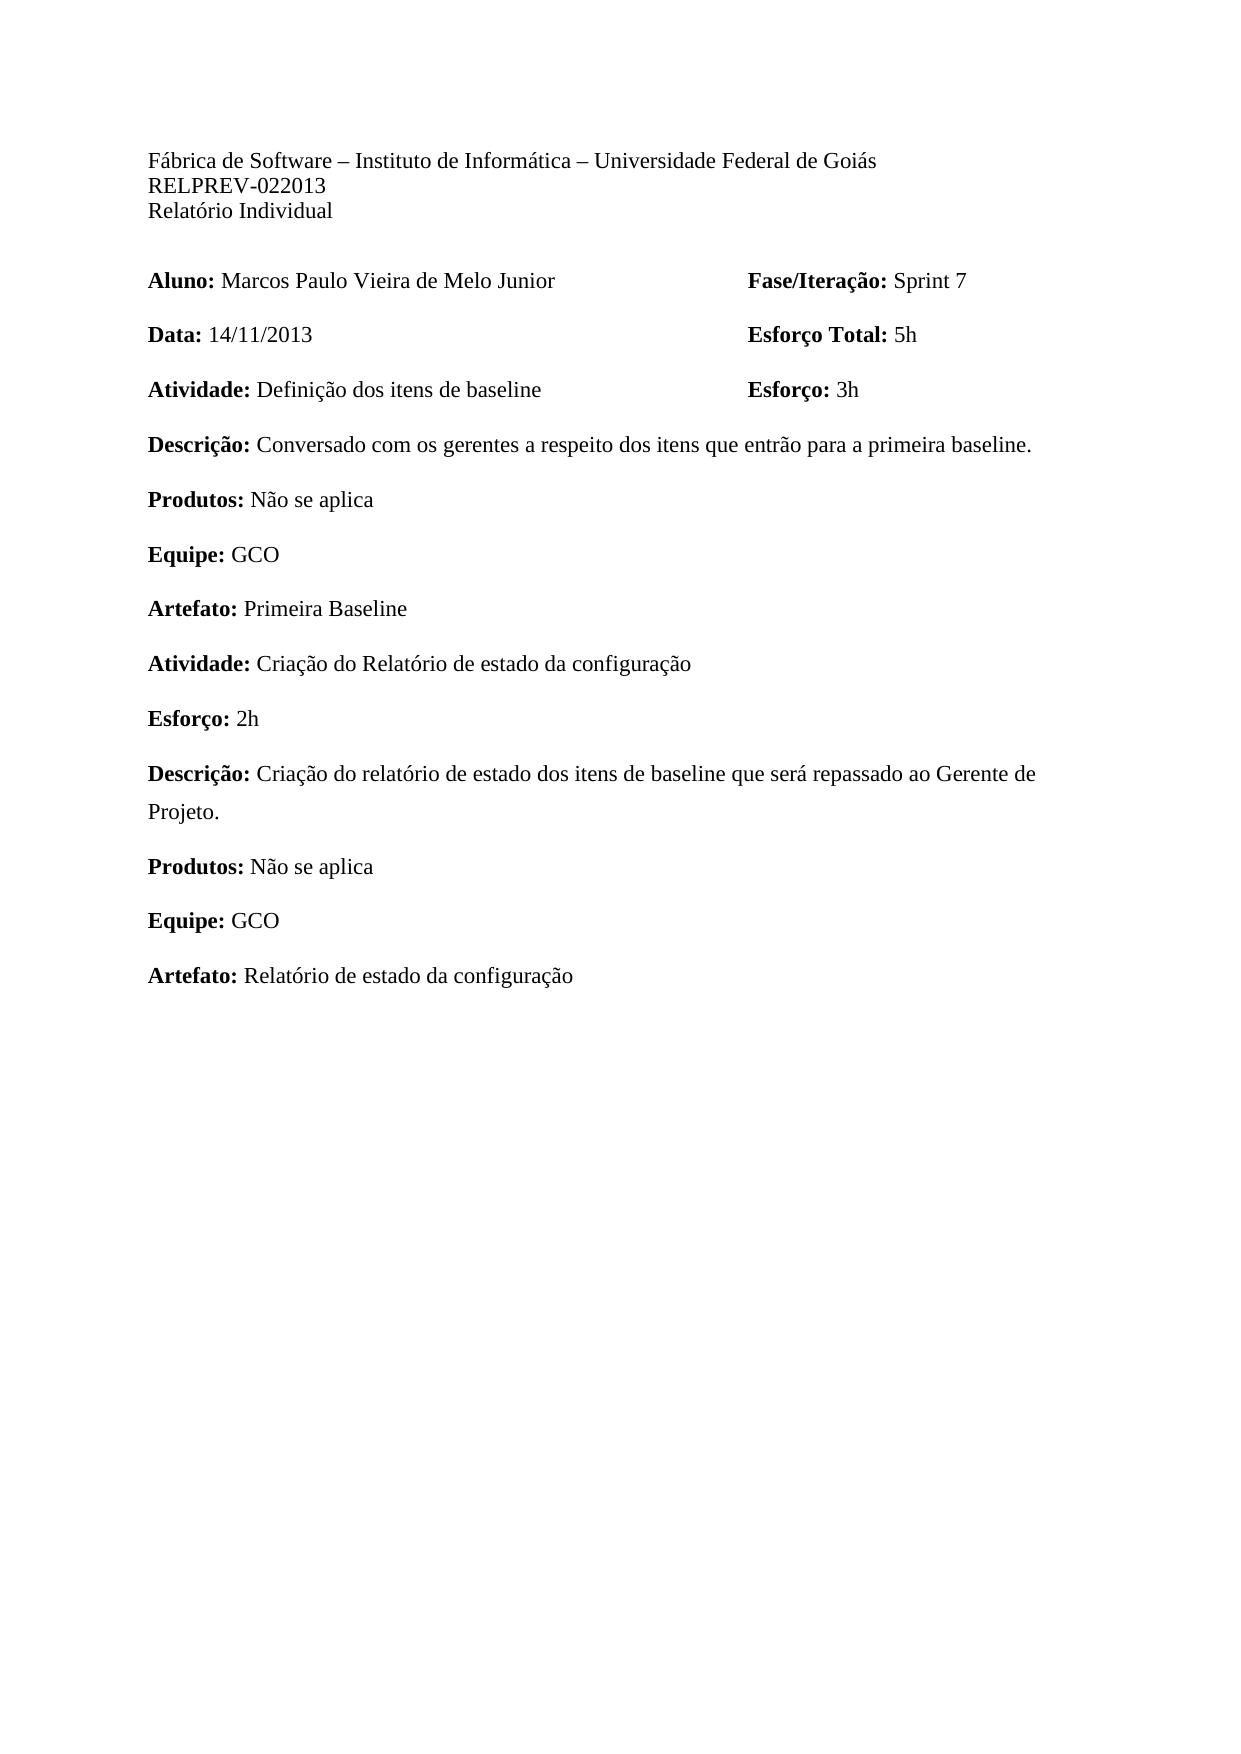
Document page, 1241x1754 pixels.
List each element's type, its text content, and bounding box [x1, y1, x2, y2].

text Atividade: Definição dos itens de baseline Esforço: 3h [148, 377, 1093, 403]
text Produtos: Não se aplica [148, 487, 1093, 512]
text Esforço: 2h [148, 706, 1093, 731]
text Atividade: Criação do Relatório de estado da configuração [148, 651, 1093, 677]
text Descrição: Conversado com os gerentes a respeito dos itens que entrão para a primeira baseline. [148, 432, 1093, 457]
text Produtos: Não se aplica [148, 854, 1093, 879]
text Aluno: Marcos Paulo Vieira de Melo Junior Fase/Iteração: Sprint 7 [148, 268, 1093, 293]
text Data: 14/11/2013 Esforço Total: 5h [148, 322, 1093, 348]
text Descrição: Criação do relatório de estado dos itens de baseline que será repassado ao Gerente de Projeto. [148, 761, 1093, 824]
text Artefato: Relatório de estado da configuração [148, 963, 1093, 989]
text Artefato: Primeira Baseline [148, 596, 1093, 622]
text Equipe: GCO [148, 542, 1093, 567]
text Equipe: GCO [148, 908, 1093, 934]
